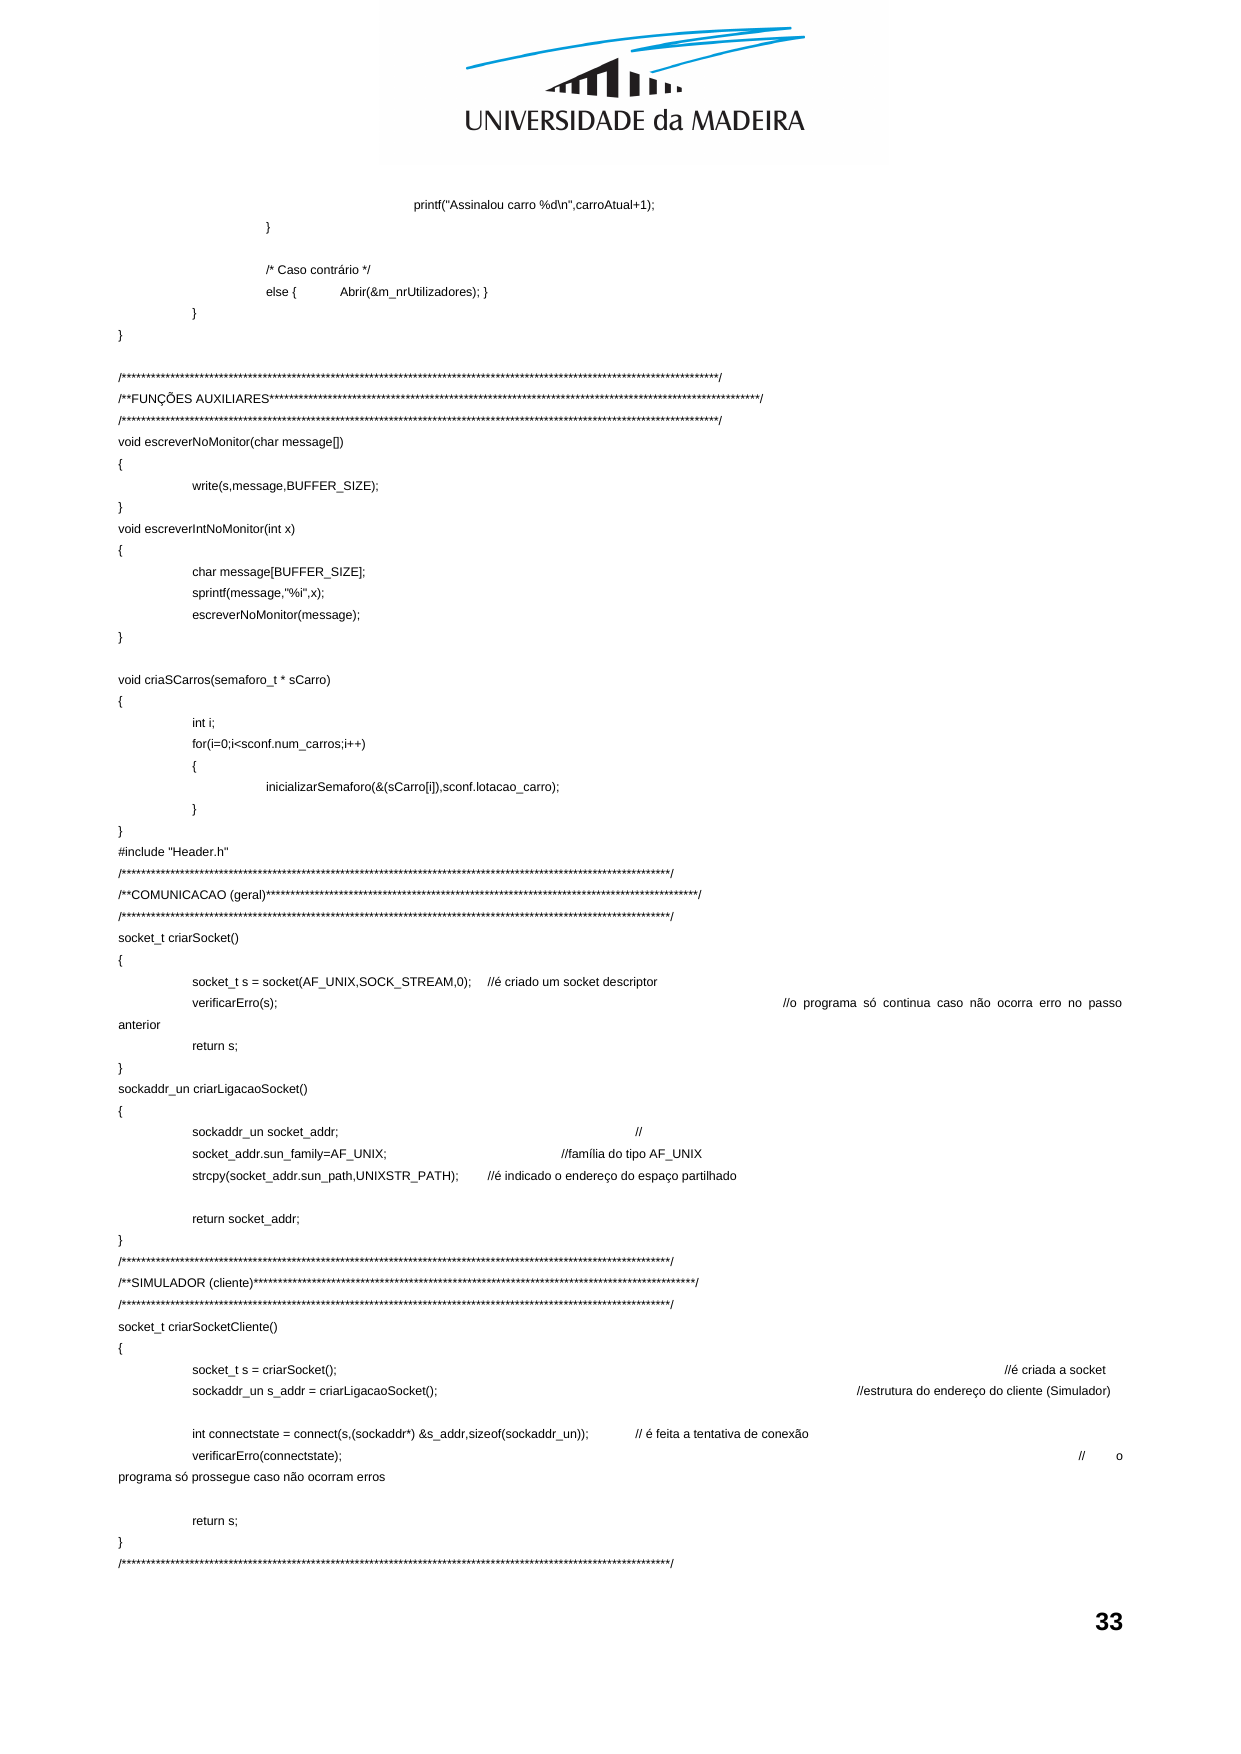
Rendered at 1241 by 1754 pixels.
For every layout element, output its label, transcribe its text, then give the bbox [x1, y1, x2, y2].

text sockaddr_un socket_addr; // [118, 1125, 1123, 1139]
text sockaddr_un s_addr = criarLigacaoSocket(); //estrutura do endereço do cliente (Simulador) [118, 1384, 1123, 1398]
text void criaSCarros(semaforo_t * sCarro) [118, 672, 1123, 687]
picture [379, 0, 889, 165]
text socket_t criarSocket() [118, 931, 1123, 945]
text { [118, 457, 1123, 471]
text inicializarSemaforo(&(sCarro[i]),sconf.lotacao_carro); [118, 780, 1123, 794]
text } [118, 219, 1123, 234]
text } [118, 1060, 1123, 1075]
text char message[BUFFER_SIZE]; [118, 564, 1123, 579]
text verificarErro(connectstate); // o programa só prossegue caso não ocorram erros [118, 1448, 1123, 1484]
text for(i=0;i<sconf.num_carros;i++) [118, 737, 1123, 751]
text return s; [118, 1039, 1123, 1053]
text /***************************************************************************************************************************/ [118, 413, 1123, 428]
text /**FUNÇÕES AUXILIARES*****************************************************************************************************/ [118, 392, 1123, 406]
text sprintf(message,"%i",x); [118, 586, 1123, 600]
text return socket_addr; [118, 1211, 1123, 1226]
text socket_t s = criarSocket(); //é criada a socket [118, 1362, 1123, 1377]
text } [118, 1535, 1123, 1549]
text /**SIMULADOR (cliente)*******************************************************************************************/ [118, 1276, 1123, 1290]
text { [118, 1341, 1123, 1355]
text { [118, 543, 1123, 557]
text } [118, 823, 1123, 838]
text socket_t criarSocketCliente() [118, 1319, 1123, 1333]
text /*****************************************************************************************************************/ [118, 1254, 1123, 1269]
text strcpy(socket_addr.sun_path,UNIXSTR_PATH); //é indicado o endereço do espaço partilhado [118, 1168, 1123, 1183]
text sockaddr_un criarLigacaoSocket() [118, 1082, 1123, 1096]
text socket_addr.sun_family=AF_UNIX; //família do tipo AF_UNIX [118, 1147, 1123, 1161]
text /***************************************************************************************************************************/ [118, 370, 1123, 385]
text } [118, 802, 1123, 816]
text int connectstate = connect(s,(sockaddr*) &s_addr,sizeof(sockaddr_un)); // é feita a tentativa de conexão [118, 1427, 1123, 1441]
text } [118, 327, 1123, 342]
text else { Abrir(&m_nrUtilizadores); } [118, 284, 1123, 298]
text return s; [118, 1513, 1123, 1528]
text void escreverIntNoMonitor(int x) [118, 521, 1123, 536]
text /*****************************************************************************************************************/ [118, 909, 1123, 924]
text /**COMUNICACAO (geral)*****************************************************************************************/ [118, 888, 1123, 902]
text int i; [118, 715, 1123, 730]
text { [118, 694, 1123, 708]
text socket_t s = socket(AF_UNIX,SOCK_STREAM,0); //é criado um socket descriptor [118, 974, 1123, 988]
text /*****************************************************************************************************************/ [118, 1298, 1123, 1312]
text } [118, 500, 1123, 514]
text #include "Header.h" [118, 845, 1123, 859]
text escreverNoMonitor(message); [118, 608, 1123, 622]
text } [118, 1233, 1123, 1247]
text /*****************************************************************************************************************/ [118, 866, 1123, 881]
text verificarErro(s); //o programa só continua caso não ocorra erro no passo anterior [118, 996, 1123, 1032]
text { [118, 953, 1123, 967]
text } [118, 629, 1123, 643]
text /*****************************************************************************************************************/ [118, 1556, 1123, 1571]
text printf("Assinalou carro %d\n",carroAtual+1); [118, 198, 1123, 212]
text /* Caso contrário */ [118, 263, 1123, 277]
text void escreverNoMonitor(char message[]) [118, 435, 1123, 449]
text { [118, 1103, 1123, 1118]
text } [118, 306, 1123, 320]
text write(s,message,BUFFER_SIZE); [118, 478, 1123, 493]
text { [118, 758, 1123, 773]
